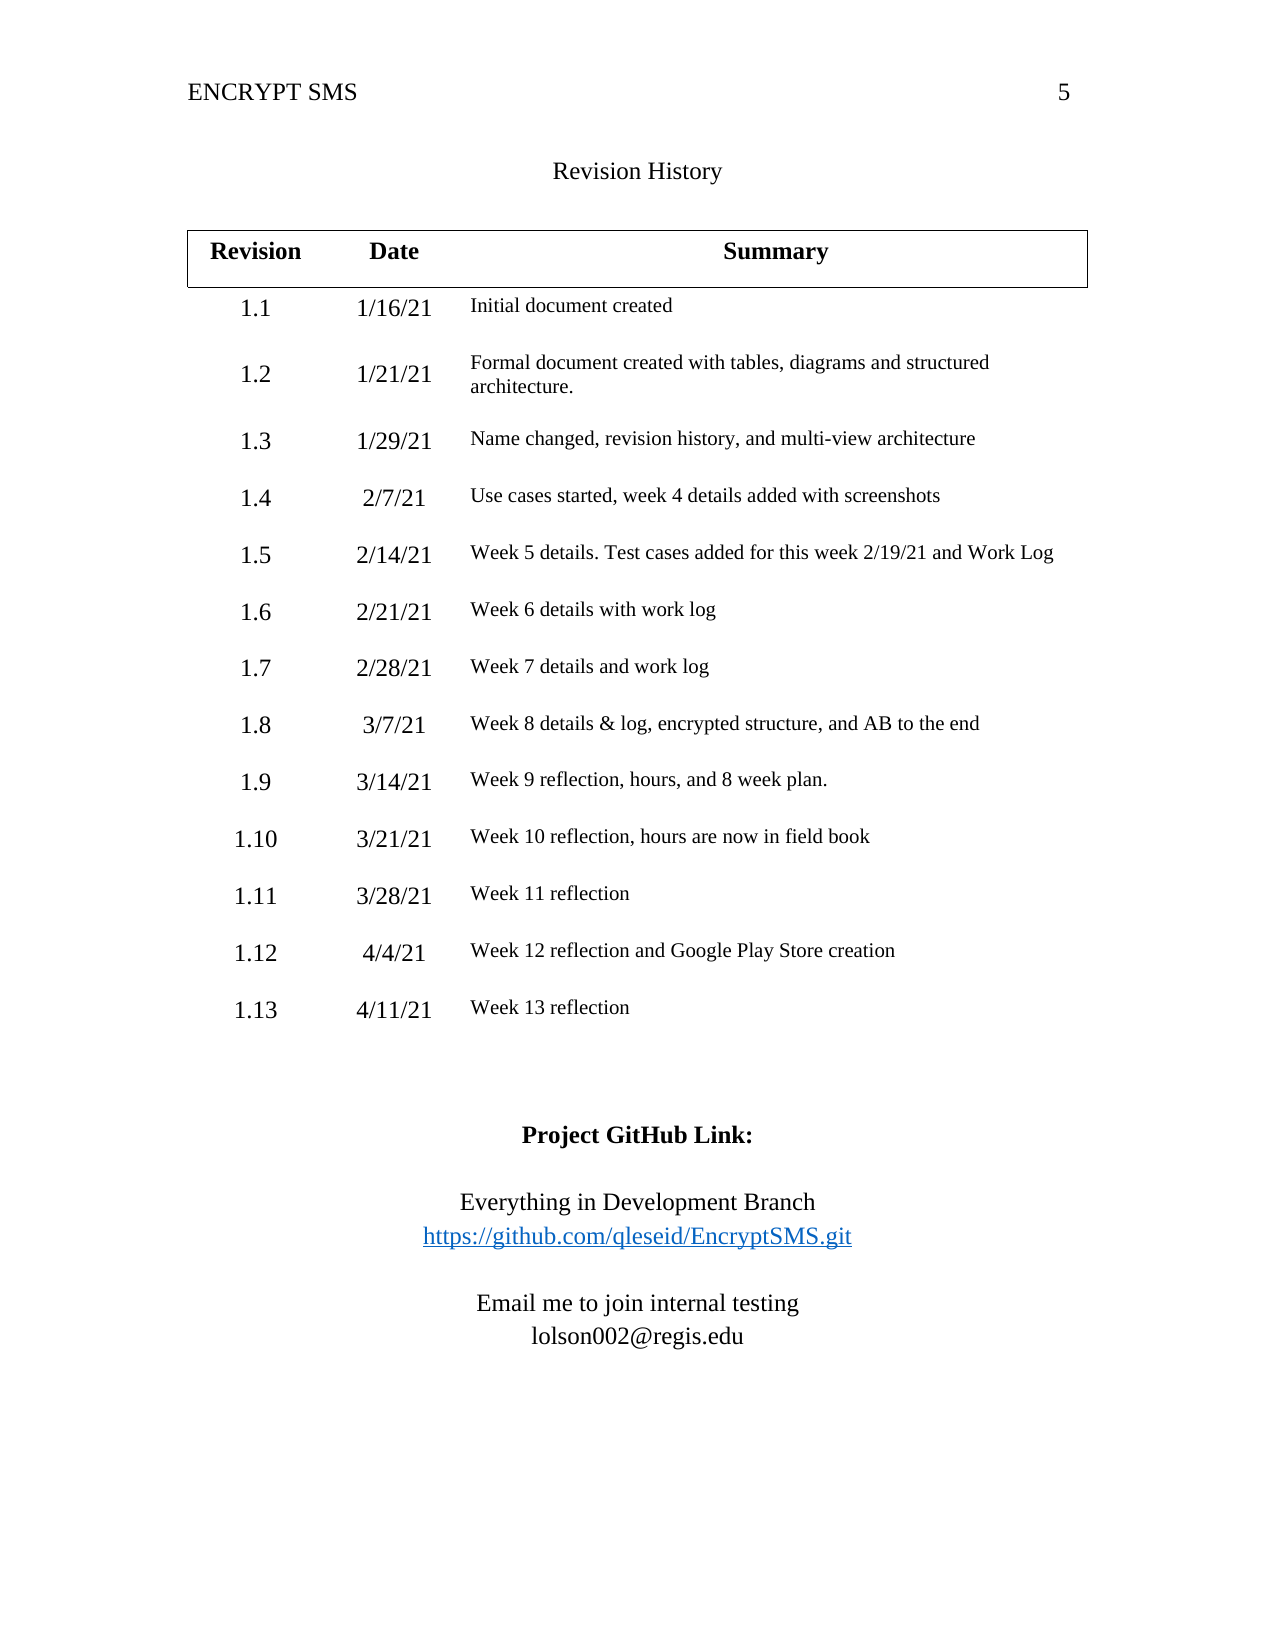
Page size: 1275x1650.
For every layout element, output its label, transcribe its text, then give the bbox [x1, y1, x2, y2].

table_header Date [324, 231, 464, 287]
table_cell 3/14/21 [324, 762, 464, 818]
table_cell 4/4/21 [324, 932, 464, 989]
table_cell Week 9 reflection, hours, and 8 week plan. [464, 762, 1087, 818]
table_cell 3/7/21 [324, 705, 464, 762]
table_cell 1/16/21 [324, 288, 464, 344]
table_cell 1.12 [188, 932, 324, 989]
text https://github.com/qleseid/EncryptSMS.git [187, 1221, 1087, 1249]
table_cell Initial document created [464, 288, 1087, 344]
table_cell 1.9 [188, 762, 324, 818]
table_cell Week 8 details & log, encrypted structure, and AB to the end [464, 705, 1087, 762]
table_cell 1.8 [188, 705, 324, 762]
table_cell Week 11 reflection [464, 875, 1087, 932]
subtitle Revision History [187, 156, 1087, 185]
table_cell 2/21/21 [324, 591, 464, 648]
text Everything in Development Branch [187, 1187, 1087, 1216]
table_header Revision [188, 231, 324, 287]
table_header Summary [464, 231, 1087, 287]
table_cell Week 12 reflection and Google Play Store creation [464, 932, 1087, 989]
table_cell Name changed, revision history, and multi-view architecture [464, 420, 1087, 477]
table_cell 3/28/21 [324, 875, 464, 932]
text Email me to join internal testing [187, 1288, 1087, 1317]
table_cell 1.7 [188, 648, 324, 705]
table_cell 2/7/21 [324, 477, 464, 534]
table_cell 1.3 [188, 420, 324, 477]
table_cell 1.6 [188, 591, 324, 648]
table_cell 1.4 [188, 477, 324, 534]
table_cell 1/29/21 [324, 420, 464, 477]
table_cell 1.11 [188, 875, 324, 932]
table_cell Week 13 reflection [464, 989, 1087, 1046]
text lolson002@regis.edu [187, 1321, 1087, 1350]
table_cell Week 5 details. Test cases added for this week 2/19/21 and Work Log [464, 534, 1087, 591]
table_cell 1.13 [188, 989, 324, 1046]
table_cell Week 7 details and work log [464, 648, 1087, 705]
table_cell 1.5 [188, 534, 324, 591]
table_cell 1.10 [188, 819, 324, 875]
table_cell 1.2 [188, 344, 324, 420]
table_cell Week 10 reflection, hours are now in field book [464, 819, 1087, 875]
table_cell Week 6 details with work log [464, 591, 1087, 648]
table_cell Use cases started, week 4 details added with screenshots [464, 477, 1087, 534]
table_cell Formal document created with tables, diagrams and structured architecture. [464, 344, 1087, 420]
table_cell 2/28/21 [324, 648, 464, 705]
table_cell 1.1 [188, 288, 324, 344]
table_cell 4/11/21 [324, 989, 464, 1046]
table_cell 3/21/21 [324, 819, 464, 875]
table_cell 2/14/21 [324, 534, 464, 591]
subtitle Project GitHub Link: [187, 1120, 1087, 1149]
table_cell 1/21/21 [324, 344, 464, 420]
